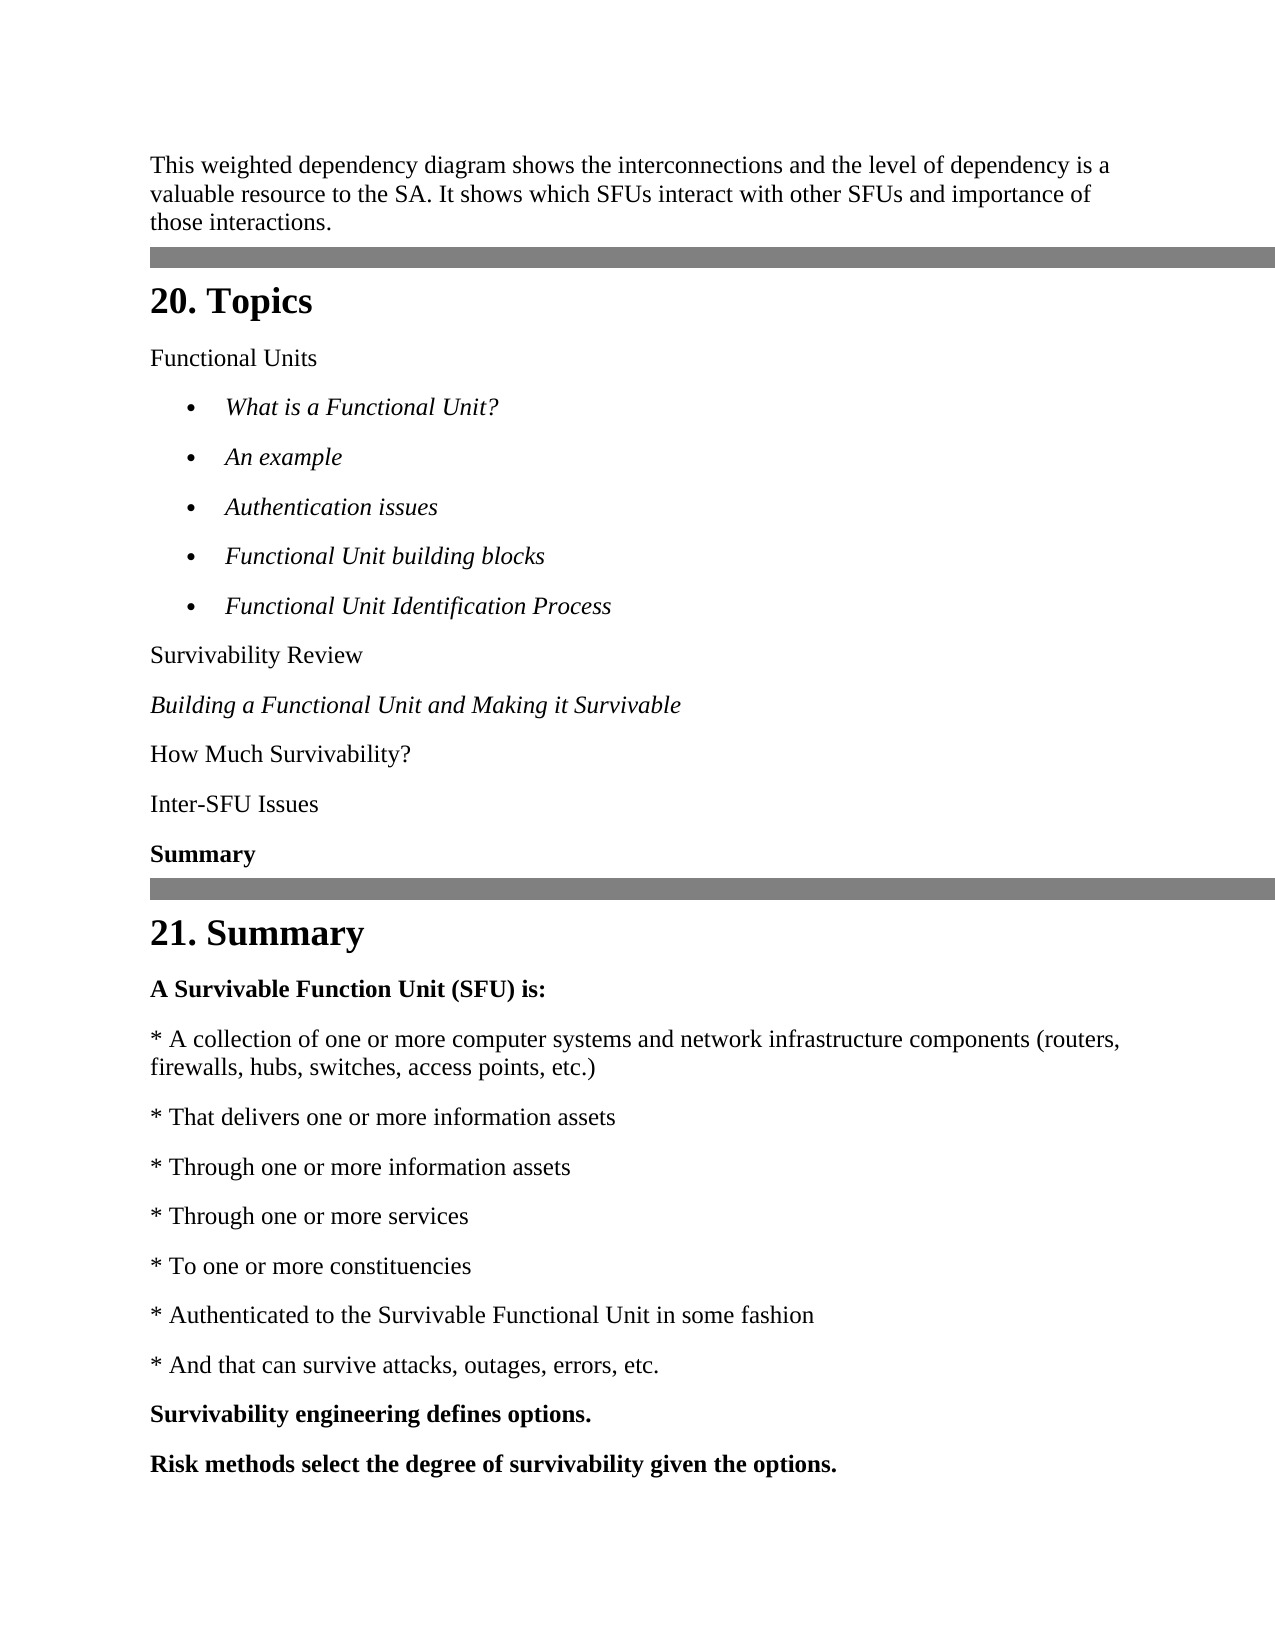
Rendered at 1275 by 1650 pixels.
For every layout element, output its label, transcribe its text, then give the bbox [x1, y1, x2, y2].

subtitle 21. Summary [150, 910, 1125, 953]
list An example [187, 442, 1125, 471]
text Survivability Review [150, 640, 1125, 669]
text How Much Survivability? [150, 739, 1125, 768]
text * A collection of one or more computer systems and network infrastructure components (routers, firewalls, hubs, switches, access points, etc.) [150, 1024, 1125, 1081]
list What is a Functional Unit? [187, 392, 1125, 421]
text Inter-SFU Issues [150, 789, 1125, 818]
text A Survivable Function Unit (SFU) is: [150, 974, 1125, 1003]
text * Through one or more services [150, 1201, 1125, 1230]
text Functional Units [150, 343, 1125, 372]
list Authentication issues [187, 492, 1125, 520]
text * Authenticated to the Survivable Functional Unit in some fashion [150, 1300, 1125, 1329]
text * That delivers one or more information assets [150, 1102, 1125, 1131]
text Risk methods select the degree of survivability given the options. [150, 1449, 1125, 1478]
list Functional Unit Identification Process [187, 591, 1125, 619]
text Survivability engineering defines options. [150, 1399, 1125, 1428]
subtitle 20. Topics [150, 279, 1125, 322]
text * Through one or more information assets [150, 1152, 1125, 1180]
list Functional Unit building blocks [187, 541, 1125, 570]
text Building a Functional Unit and Making it Survivable [150, 690, 1125, 719]
text * And that can survive attacks, outages, errors, etc. [150, 1350, 1125, 1379]
text Summary [150, 839, 1125, 867]
text * To one or more constituencies [150, 1251, 1125, 1279]
text This weighted dependency diagram shows the interconnections and the level of dependency is a valuable resource to the SA. It shows which SFUs interact with other SFUs and importance of those interactions. [150, 150, 1125, 236]
